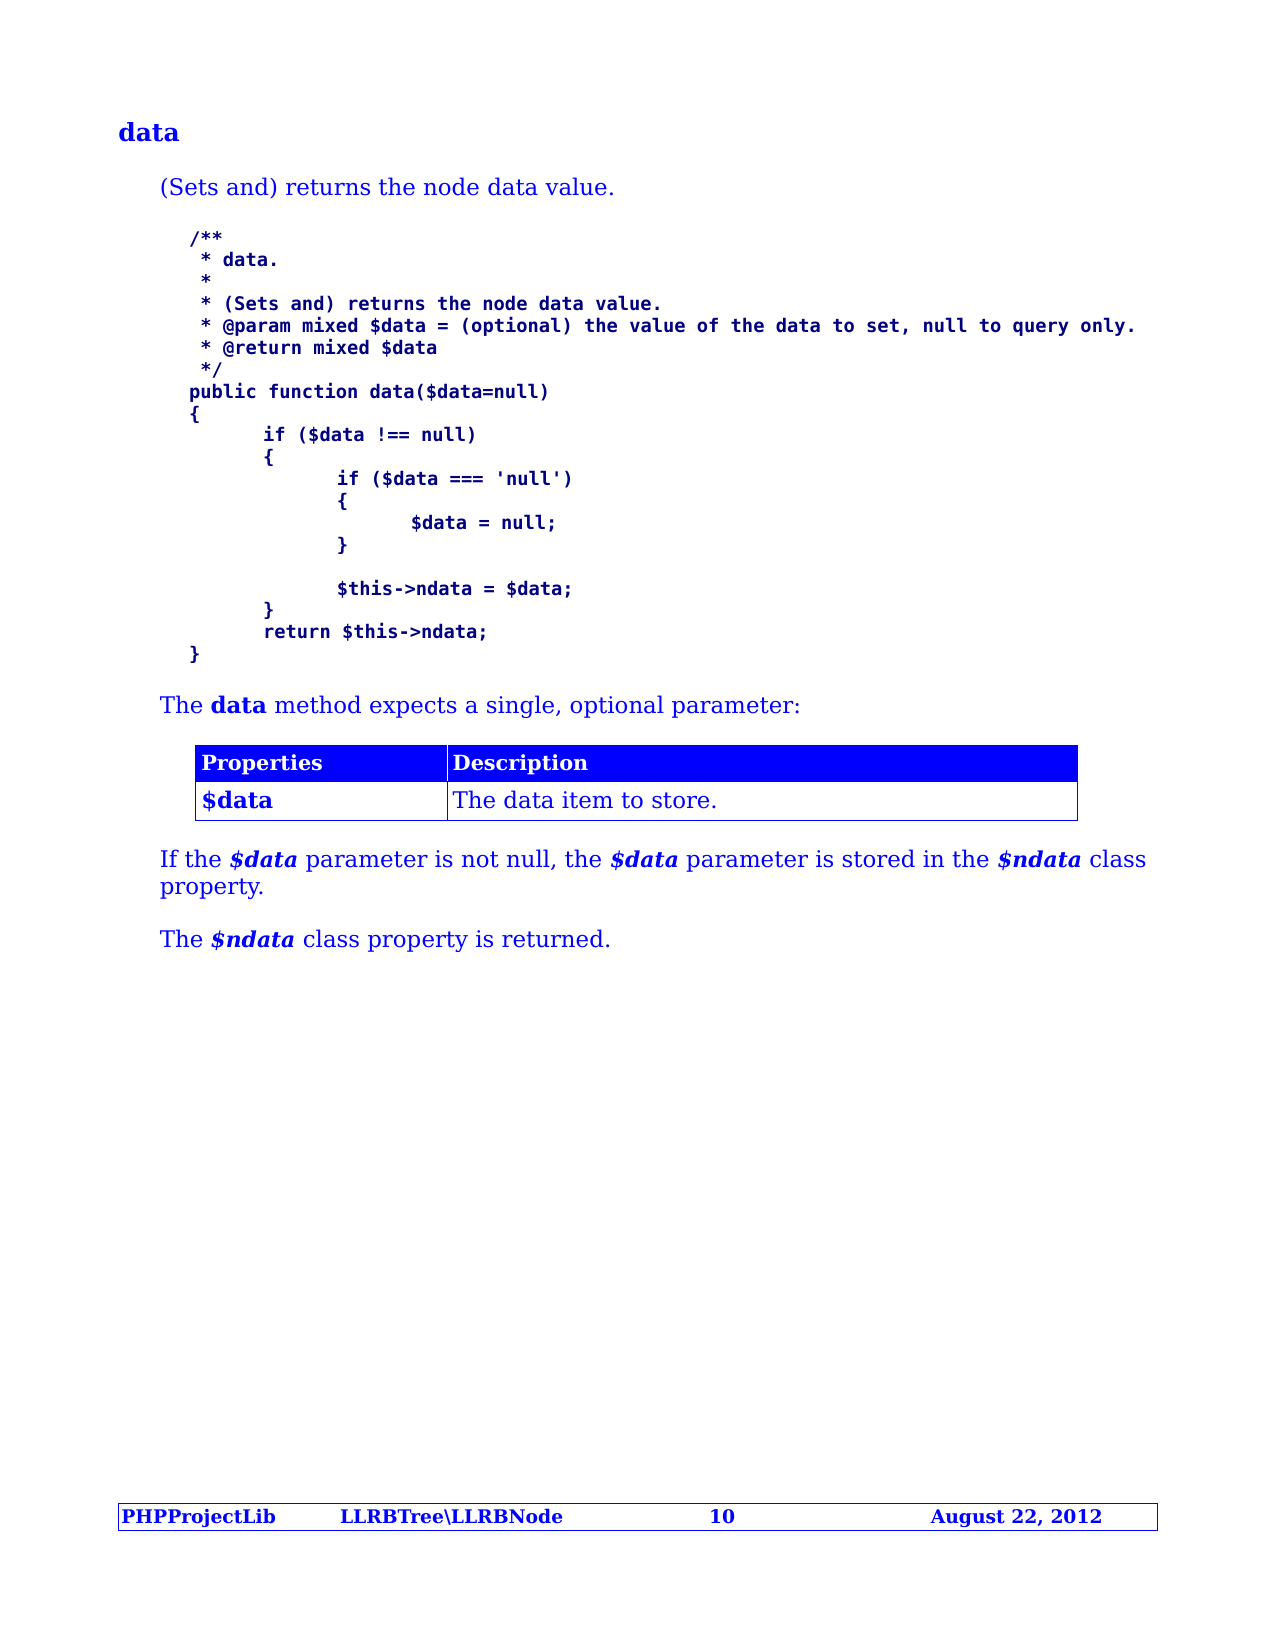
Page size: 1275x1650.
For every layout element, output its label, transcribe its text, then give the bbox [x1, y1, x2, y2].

list public function data($data=null) [189, 381, 1157, 402]
list } [189, 643, 1157, 665]
list } [189, 534, 1157, 556]
text The $ndata class property is returned. [159, 927, 1157, 953]
list * (Sets and) returns the node data value. [189, 293, 1157, 315]
list { [189, 402, 1157, 424]
list if ($data !== null) [189, 424, 1157, 446]
list { [189, 446, 1157, 468]
title data [118, 118, 1157, 147]
list /** [189, 227, 1157, 249]
list { [189, 490, 1157, 512]
text The data method expects a single, optional parameter: [159, 692, 1157, 719]
list * data. [189, 249, 1157, 271]
list } [189, 599, 1157, 621]
list */ [189, 359, 1157, 381]
list return $this->ndata; [189, 621, 1157, 643]
list * [189, 271, 1157, 293]
list $data = null; [189, 512, 1157, 534]
table_header Description [448, 746, 1077, 781]
text (Sets and) returns the node data value. [159, 174, 1157, 201]
table_cell $data [196, 782, 447, 820]
list if ($data === 'null') [189, 468, 1157, 490]
list * @param mixed $data = (optional) the value of the data to set, null to query only. [189, 315, 1157, 337]
list * @return mixed $data [189, 337, 1157, 359]
text If the $data parameter is not null, the $data parameter is stored in the $ndata class property. [159, 847, 1157, 900]
list $this->ndata = $data; [189, 577, 1157, 599]
table_header Properties [196, 746, 447, 781]
table_cell The data item to store. [448, 782, 1077, 820]
